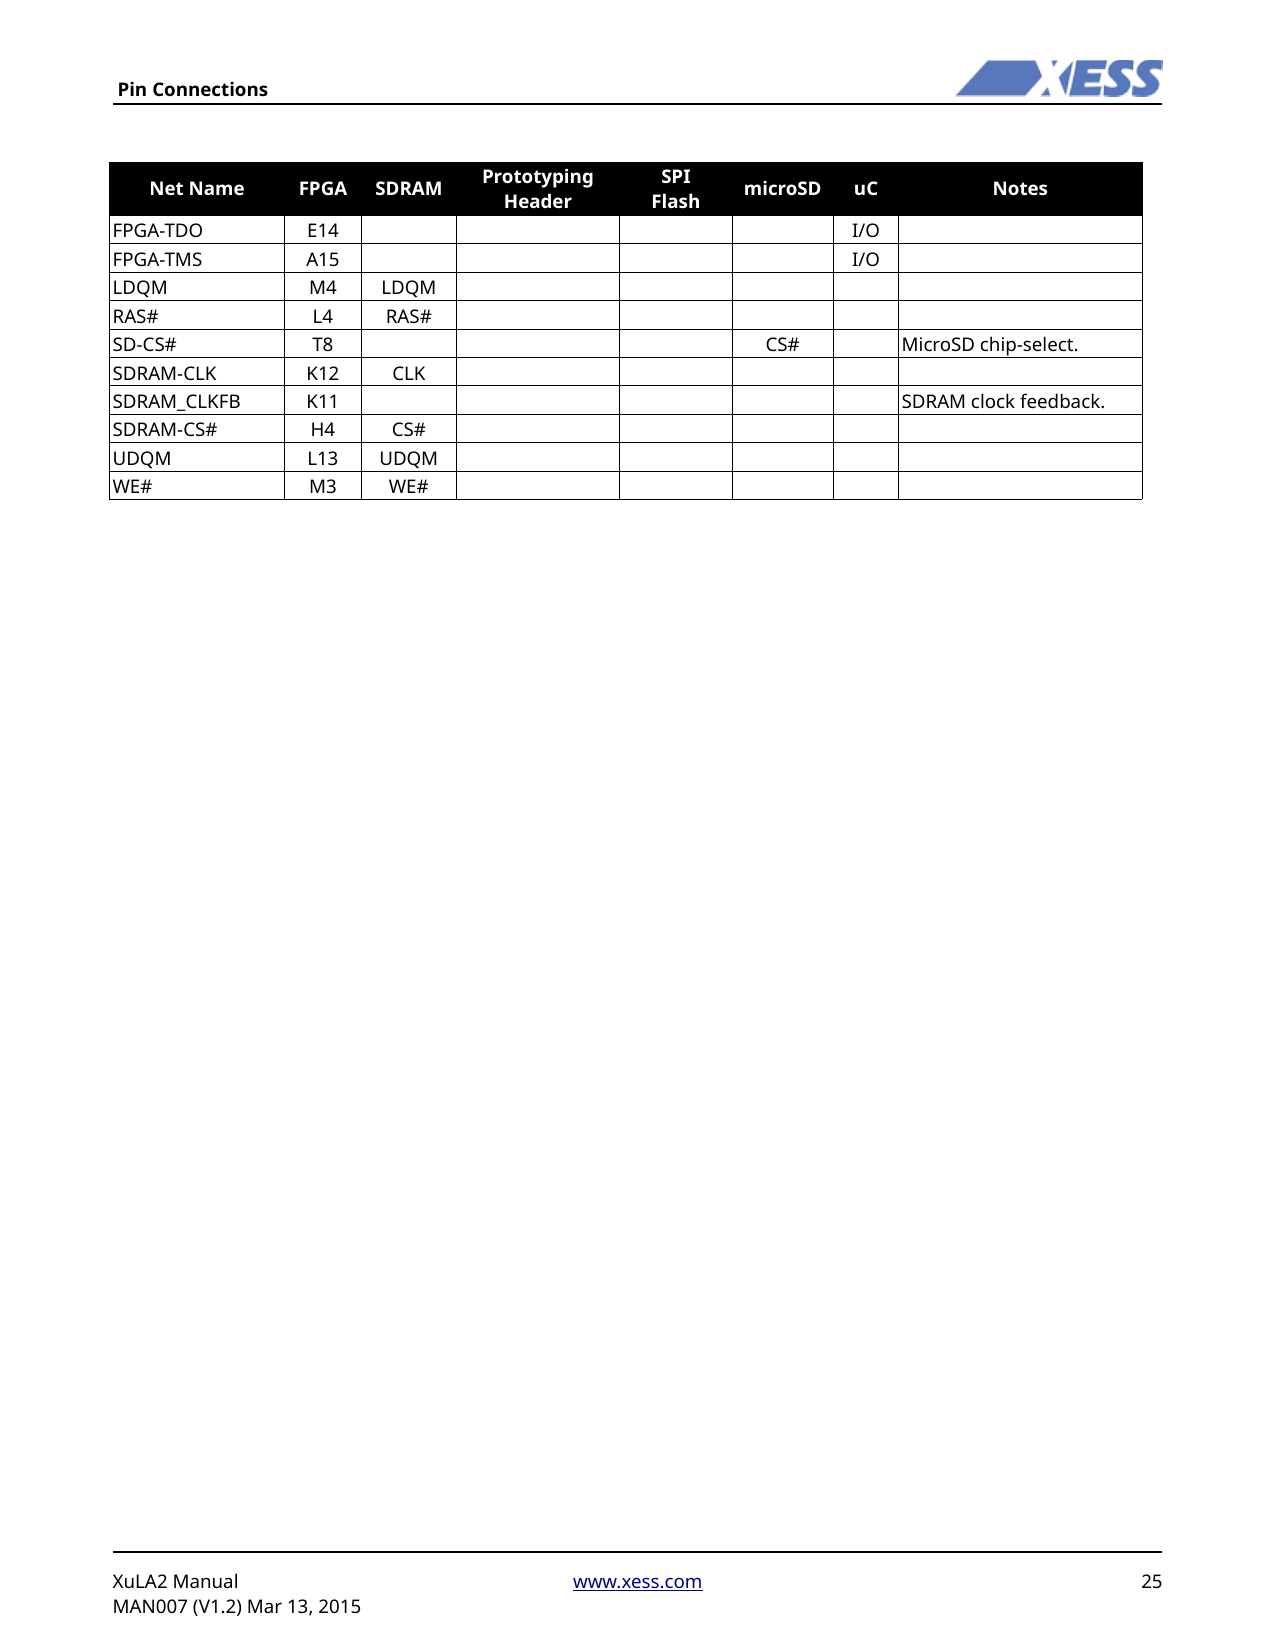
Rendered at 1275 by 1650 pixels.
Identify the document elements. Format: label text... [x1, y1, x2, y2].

table_header uC [834, 163, 898, 215]
table_cell [620, 443, 732, 471]
table_cell CS# [733, 330, 833, 357]
table_cell K12 [285, 358, 361, 385]
table_cell M4 [285, 273, 361, 300]
table_cell RAS# [362, 301, 456, 328]
table_cell A15 [285, 244, 361, 272]
table_cell SDRAM-CLK [110, 358, 284, 385]
table_cell [620, 330, 732, 357]
table_header SPI Flash [620, 163, 732, 215]
table_cell E14 [285, 216, 361, 243]
table_cell WE# [362, 472, 456, 499]
table_cell I/O [834, 244, 898, 272]
table_cell [620, 216, 732, 243]
table_cell [457, 415, 619, 442]
table_cell UDQM [362, 443, 456, 471]
table_cell [457, 216, 619, 243]
table_cell [620, 358, 732, 385]
table_header Notes [899, 163, 1142, 215]
table_cell [620, 273, 732, 300]
table_cell H4 [285, 415, 361, 442]
table_cell L4 [285, 301, 361, 328]
table_cell CLK [362, 358, 456, 385]
table_cell LDQM [362, 273, 456, 300]
table_cell [620, 472, 732, 499]
table_cell [955, 60, 1163, 97]
table_cell [899, 472, 1142, 499]
table_cell [733, 415, 833, 442]
table_cell [733, 386, 833, 414]
table_cell I/O [834, 216, 898, 243]
table_cell SD-CS# [110, 330, 284, 357]
table_cell [733, 472, 833, 499]
table_cell [733, 216, 833, 243]
table_cell FPGA-TDO [110, 216, 284, 243]
table_cell [834, 386, 898, 414]
table_cell [834, 443, 898, 471]
table_cell [362, 330, 456, 357]
table_cell CS# [362, 415, 456, 442]
table_cell [834, 301, 898, 328]
table_cell K11 [285, 386, 361, 414]
table_cell [620, 415, 732, 442]
table_cell [899, 273, 1142, 300]
table_cell [362, 216, 456, 243]
table_cell WE# [110, 472, 284, 499]
table_cell [620, 244, 732, 272]
table_cell [899, 301, 1142, 328]
table_cell [899, 244, 1142, 272]
table_header Net Name [110, 163, 284, 215]
table_header microSD [733, 163, 833, 215]
table_cell RAS# [110, 301, 284, 328]
table_cell [457, 301, 619, 328]
table_cell LDQM [110, 273, 284, 300]
table_cell [362, 386, 456, 414]
table_cell UDQM [110, 443, 284, 471]
table_header Prototyping Header [457, 163, 619, 215]
table_cell [733, 273, 833, 300]
table_cell [733, 358, 833, 385]
table_cell [834, 273, 898, 300]
table_cell [457, 443, 619, 471]
table_cell [899, 358, 1142, 385]
table_cell [457, 330, 619, 357]
table_cell [733, 301, 833, 328]
table_cell L13 [285, 443, 361, 471]
table_cell [457, 472, 619, 499]
table_header SDRAM [362, 163, 456, 215]
table_cell [362, 244, 456, 272]
table_cell [834, 330, 898, 357]
table_cell [620, 301, 732, 328]
table_cell SDRAM_CLKFB [110, 386, 284, 414]
table_header FPGA [285, 163, 361, 215]
table_cell [457, 273, 619, 300]
table_cell [620, 386, 732, 414]
table_cell MicroSD chip-select. [899, 330, 1142, 357]
table_cell FPGA-TMS [110, 244, 284, 272]
table_cell T8 [285, 330, 361, 357]
table_cell [899, 216, 1142, 243]
table_cell SDRAM clock feedback. [899, 386, 1142, 414]
table_cell [834, 415, 898, 442]
table_cell [899, 443, 1142, 471]
table_cell [834, 358, 898, 385]
table_cell [733, 244, 833, 272]
table_cell [834, 472, 898, 499]
table_cell [457, 386, 619, 414]
table_cell SDRAM-CS# [110, 415, 284, 442]
table_cell [899, 415, 1142, 442]
table_cell [733, 443, 833, 471]
table_cell [457, 244, 619, 272]
table_cell [457, 358, 619, 385]
table_cell M3 [285, 472, 361, 499]
